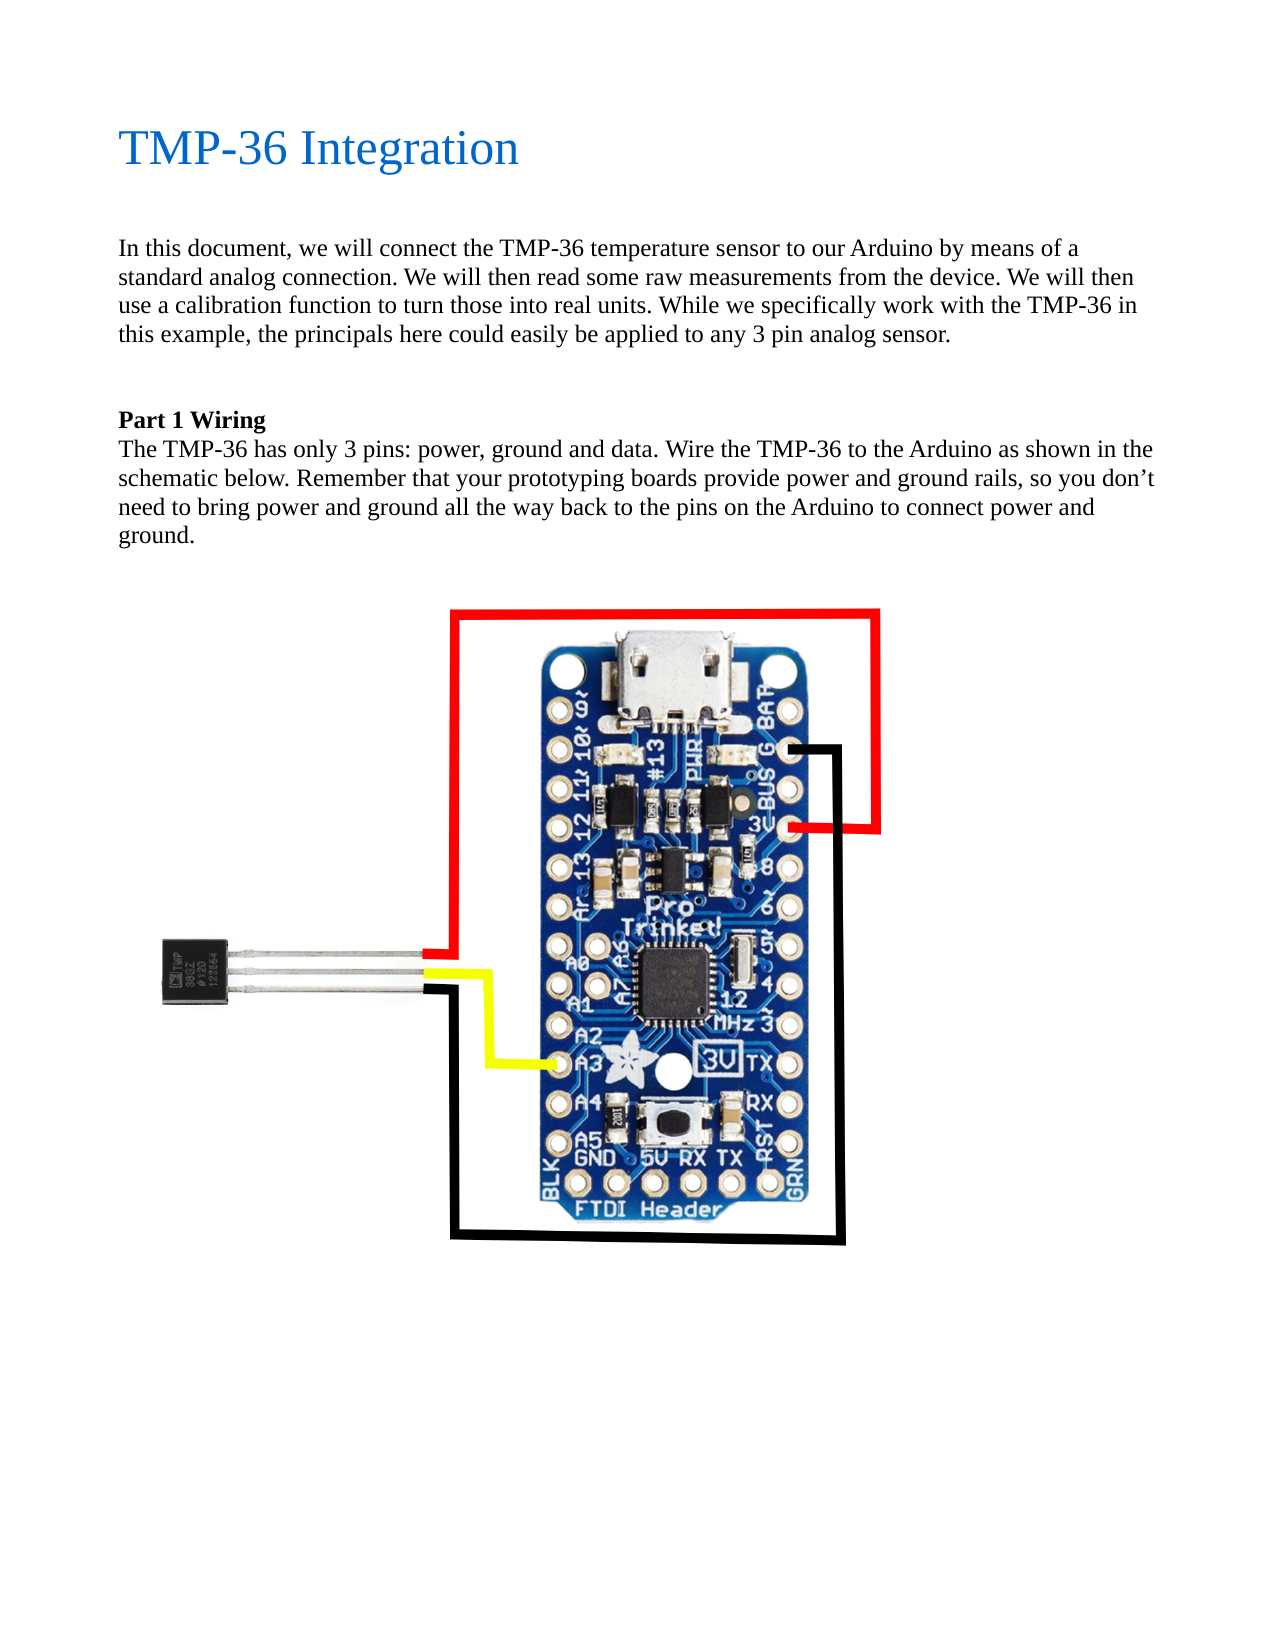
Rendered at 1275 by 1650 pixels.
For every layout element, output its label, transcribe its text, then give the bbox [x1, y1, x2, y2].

text The TMP-36 has only 3 pins: power, ground and data. Wire the TMP-36 to the Arduino as shown in the schematic below. Remember that your prototyping boards provide power and ground rails, so you don’t need to bring power and ground all the way back to the pins on the Arduino to connect power and ground. [118, 434, 1157, 607]
text TMP-36 Integration [118, 118, 1157, 176]
text In this document, we will connect the TMP-36 temperature sensor to our Arduino by means of a standard analog connection. We will then read some raw measurements from the device. We will then use a calibration function to turn those into real units. While we specifically work with the TMP-36 in this example, the principals here could easily be applied to any 3 pin analog sensor. [118, 233, 1157, 348]
text Part 1 Wiring [118, 406, 1157, 434]
picture [132, 568, 915, 1308]
